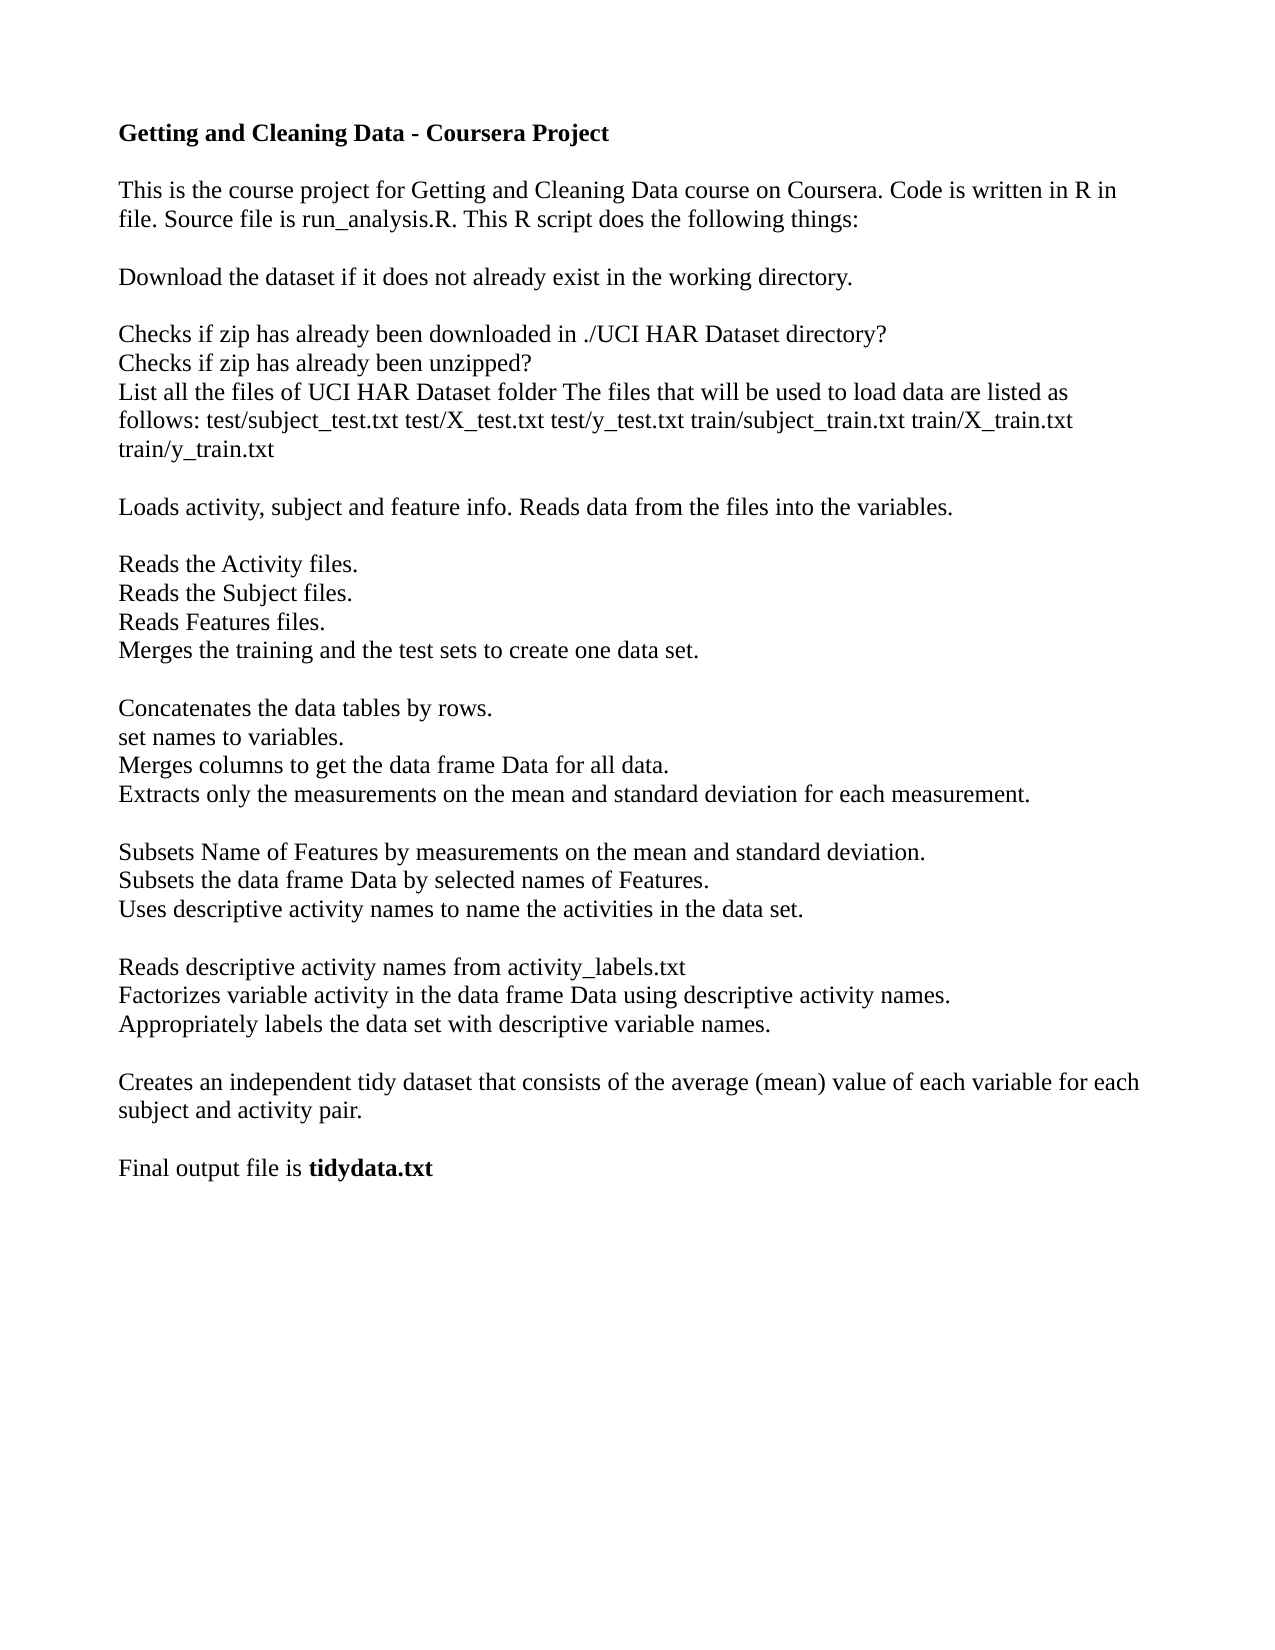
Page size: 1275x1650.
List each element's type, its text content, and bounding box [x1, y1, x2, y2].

text Final output file is tidydata.txt [118, 1153, 1157, 1182]
text Uses descriptive activity names to name the activities in the data set. [118, 894, 1157, 923]
text Checks if zip has already been unzipped? [118, 348, 1157, 377]
text Factorizes variable activity in the data frame Data using descriptive activity names. [118, 981, 1157, 1009]
text Merges the training and the test sets to create one data set. [118, 636, 1157, 664]
text Reads the Activity files. [118, 549, 1157, 578]
text Getting and Cleaning Data - Coursera Project [118, 118, 1157, 147]
text Checks if zip has already been downloaded in ./UCI HAR Dataset directory? [118, 319, 1157, 348]
text Appropriately labels the data set with descriptive variable names. [118, 1009, 1157, 1038]
text Concatenates the data tables by rows. [118, 693, 1157, 722]
text Extracts only the measurements on the mean and standard deviation for each measurement. [118, 779, 1157, 808]
text Loads activity, subject and feature info. Reads data from the files into the variables. [118, 492, 1157, 521]
text This is the course project for Getting and Cleaning Data course on Coursera. Code is written in R in file. Source file is run_analysis.R. This R script does the following things: [118, 176, 1157, 233]
text Reads the Subject files. [118, 578, 1157, 607]
text Reads Features files. [118, 607, 1157, 636]
text set names to variables. [118, 722, 1157, 751]
text Subsets the data frame Data by selected names of Features. [118, 866, 1157, 894]
text Creates an independent tidy dataset that consists of the average (mean) value of each variable for each subject and activity pair. [118, 1067, 1157, 1124]
text Subsets Name of Features by measurements on the mean and standard deviation. [118, 837, 1157, 866]
text List all the files of UCI HAR Dataset folder The files that will be used to load data are listed as follows: test/subject_test.txt test/X_test.txt test/y_test.txt train/subject_train.txt train/X_train.txt train/y_train.txt [118, 377, 1157, 463]
text Reads descriptive activity names from activity_labels.txt [118, 952, 1157, 981]
text Download the dataset if it does not already exist in the working directory. [118, 262, 1157, 291]
text Merges columns to get the data frame Data for all data. [118, 751, 1157, 779]
